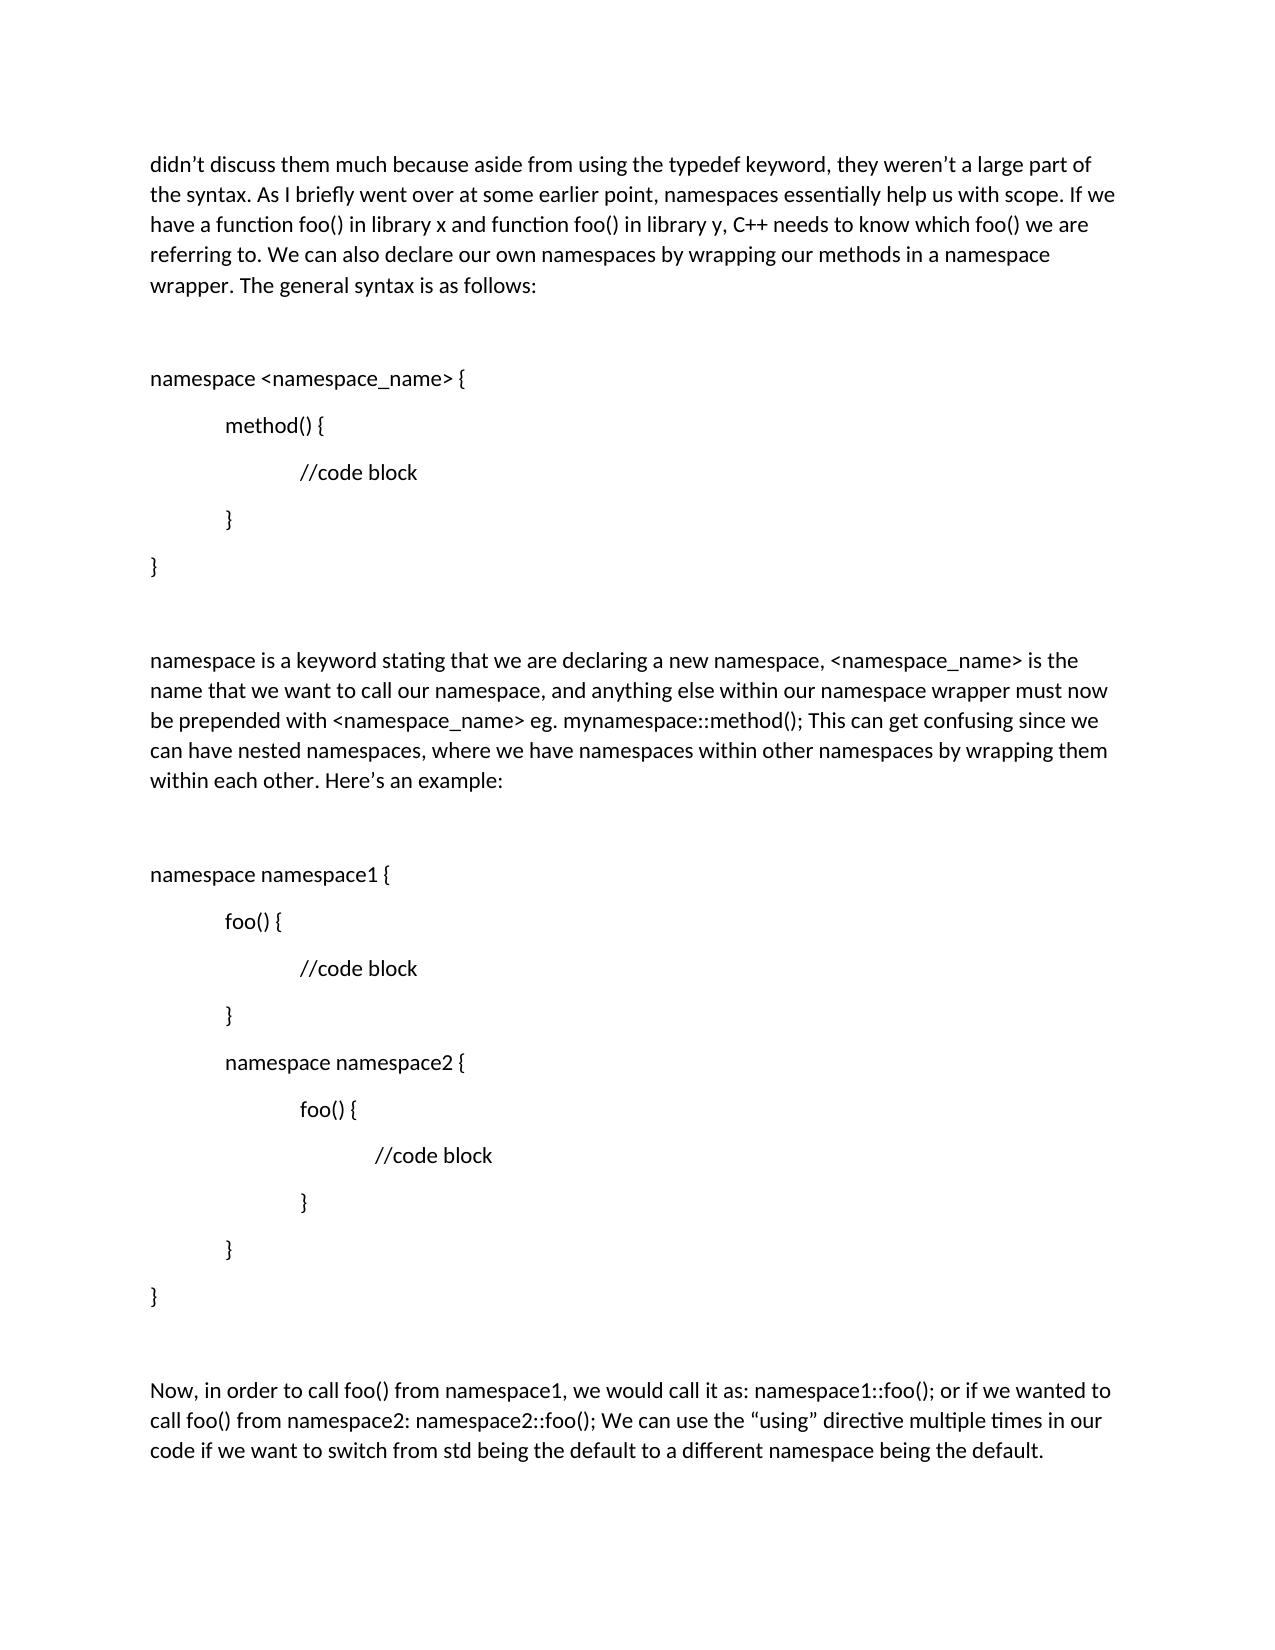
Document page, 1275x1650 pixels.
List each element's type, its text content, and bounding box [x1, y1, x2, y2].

text } [150, 1235, 1125, 1263]
text foo() { [150, 907, 1125, 935]
text //code block [225, 1142, 1125, 1170]
text //code block [150, 954, 1125, 982]
text didn’t discuss them much because aside from using the typedef keyword, they weren’t a large part of the syntax. As I briefly went over at some earlier point, namespaces essentially help us with scope. If we have a function foo() in library x and function foo() in library y, C++ needs to know which foo() we are referring to. We can also declare our own namespaces by wrapping our methods in a namespace wrapper. The general syntax is as follows: [150, 150, 1125, 299]
text Now, in order to call foo() from namespace1, we would call it as: namespace1::foo(); or if we wanted to call foo() from namespace2: namespace2::foo(); We can use the “using” directive multiple times in our code if we want to switch from std being the default to a different namespace being the default. [150, 1376, 1125, 1464]
text } [150, 1282, 1125, 1310]
text method() { [150, 411, 1125, 439]
text } [150, 1001, 1125, 1029]
text namespace is a keyword stating that we are declaring a new namespace, <namespace_name> is the name that we want to call our namespace, and anything else within our namespace wrapper must now be prepended with <namespace_name> eg. mynamespace::method(); This can get confusing since we can have nested namespaces, where we have namespaces within other namespaces by wrapping them within each other. Here’s an example: [150, 646, 1125, 795]
text namespace namespace1 { [150, 860, 1125, 888]
text } [150, 552, 1125, 580]
text //code block [150, 458, 1125, 486]
text } [150, 505, 1125, 533]
text foo() { [150, 1095, 1125, 1123]
text namespace namespace2 { [150, 1048, 1125, 1076]
text } [300, 1188, 1125, 1217]
text namespace <namespace_name> { [150, 364, 1125, 393]
